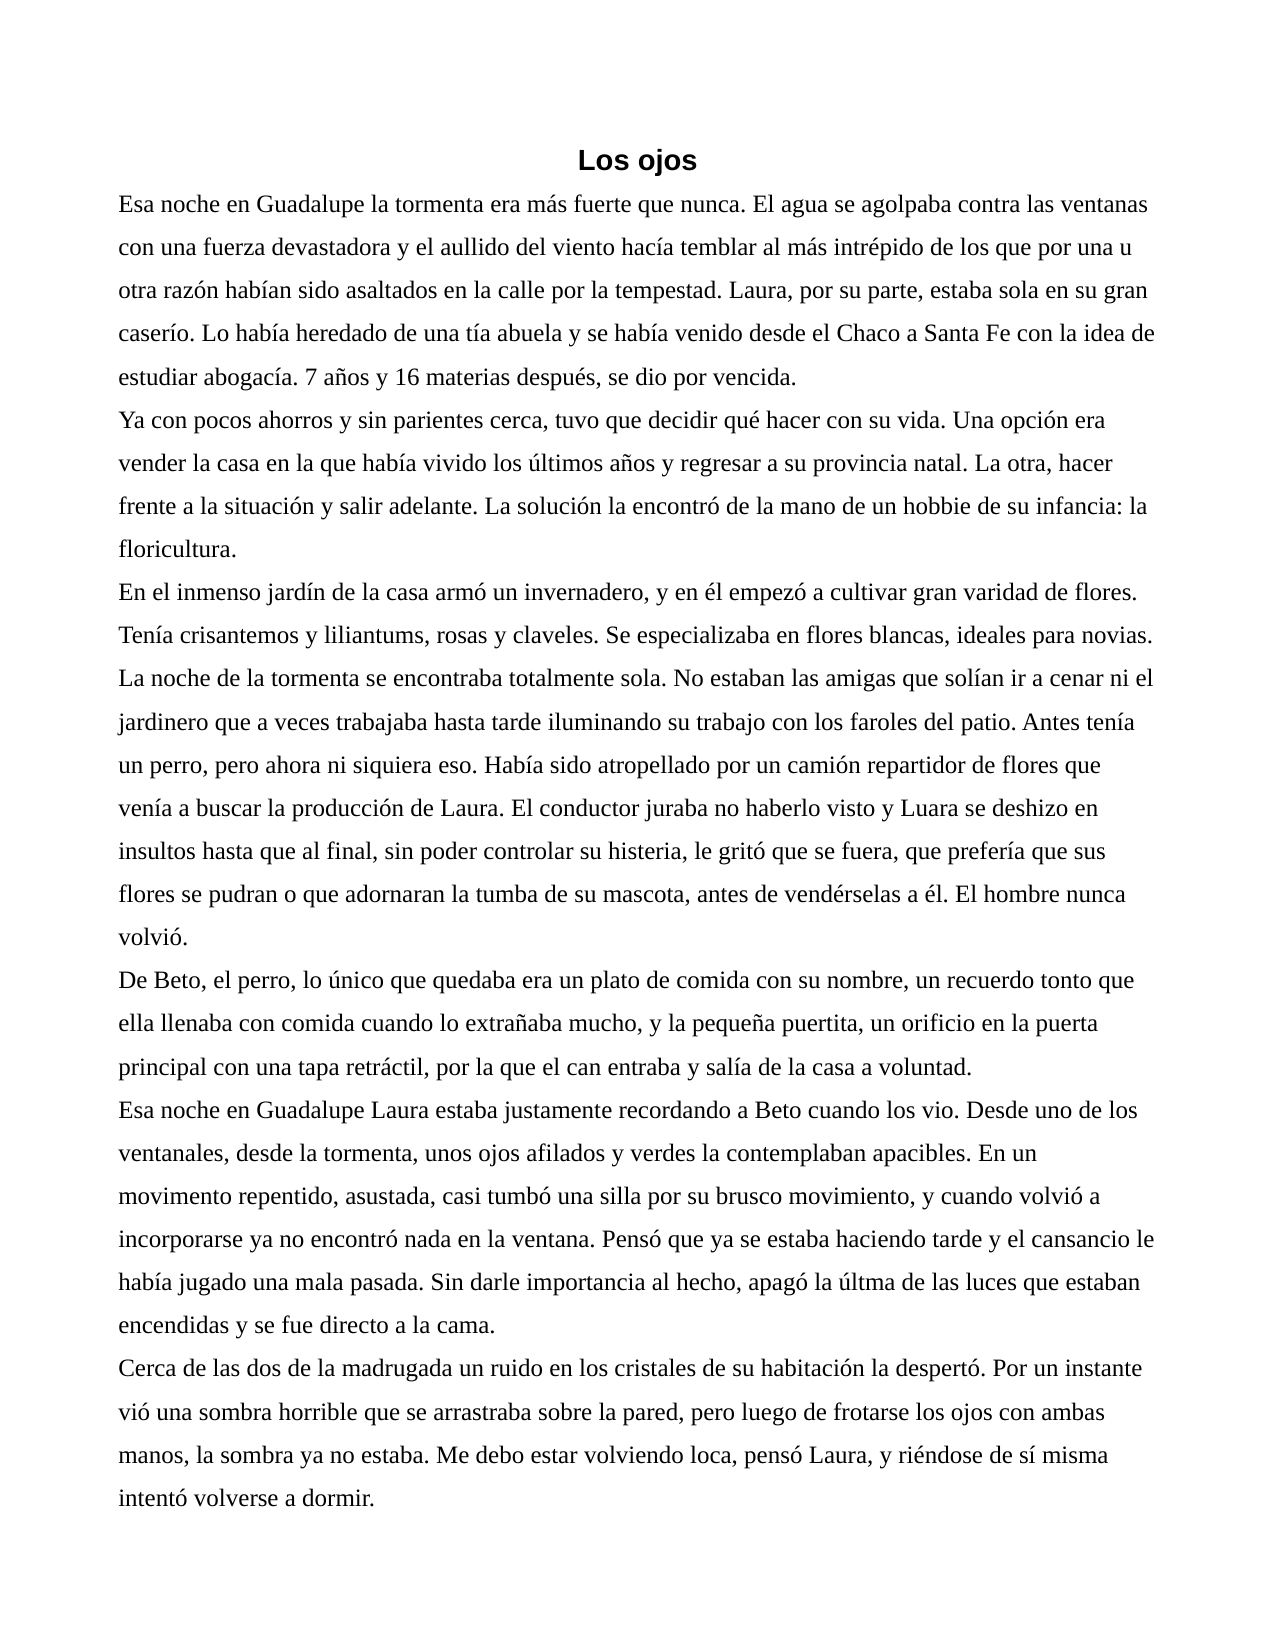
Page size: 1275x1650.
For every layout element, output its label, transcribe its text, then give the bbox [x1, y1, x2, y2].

text De Beto, el perro, lo único que quedaba era un plato de comida con su nombre, un recuerdo tonto que ella llenaba con comida cuando lo extrañaba mucho, y la pequeña puertita, un orificio en la puerta principal con una tapa retráctil, por la que el can entraba y salía de la casa a voluntad. [118, 965, 1157, 1080]
text Cerca de las dos de la madrugada un ruido en los cristales de su habitación la despertó. Por un instante vió una sombra horrible que se arrastraba sobre la pared, pero luego de frotarse los ojos con ambas manos, la sombra ya no estaba. Me debo estar volviendo loca, pensó Laura, y riéndose de sí misma intentó volverse a dormir. [118, 1353, 1157, 1512]
text Esa noche en Guadalupe la tormenta era más fuerte que nunca. El agua se agolpaba contra las ventanas con una fuerza devastadora y el aullido del viento hacía temblar al más intrépido de los que por una u otra razón habían sido asaltados en la calle por la tempestad. Laura, por su parte, estaba sola en su gran caserío. Lo había heredado de una tía abuela y se había venido desde el Chaco a Santa Fe con la idea de estudiar abogacía. 7 años y 16 materias después, se dio por vencida. [118, 189, 1157, 390]
text En el inmenso jardín de la casa armó un invernadero, y en él empezó a cultivar gran varidad de flores. Tenía crisantemos y liliantums, rosas y claveles. Se especializaba en flores blancas, ideales para novias. [118, 577, 1157, 649]
text Ya con pocos ahorros y sin parientes cerca, tuvo que decidir qué hacer con su vida. Una opción era vender la casa en la que había vivido los últimos años y regresar a su provincia natal. La otra, hacer frente a la situación y salir adelante. La solución la encontró de la mano de un hobbie de su infancia: la floricultura. [118, 405, 1157, 563]
subtitle Los ojos [118, 143, 1157, 177]
text La noche de la tormenta se encontraba totalmente sola. No estaban las amigas que solían ir a cenar ni el jardinero que a veces trabajaba hasta tarde iluminando su trabajo con los faroles del patio. Antes tenía un perro, pero ahora ni siquiera eso. Había sido atropellado por un camión repartidor de flores que venía a buscar la producción de Laura. El conductor juraba no haberlo visto y Luara se deshizo en insultos hasta que al final, sin poder controlar su histeria, le gritó que se fuera, que prefería que sus flores se pudran o que adornaran la tumba de su mascota, antes de vendérselas a él. El hombre nunca volvió. [118, 663, 1157, 951]
text Esa noche en Guadalupe Laura estaba justamente recordando a Beto cuando los vio. Desde uno de los ventanales, desde la tormenta, unos ojos afilados y verdes la contemplaban apacibles. En un movimento repentido, asustada, casi tumbó una silla por su brusco movimiento, y cuando volvió a incorporarse ya no encontró nada en la ventana. Pensó que ya se estaba haciendo tarde y el cansancio le había jugado una mala pasada. Sin darle importancia al hecho, apagó la últma de las luces que estaban encendidas y se fue directo a la cama. [118, 1095, 1157, 1339]
